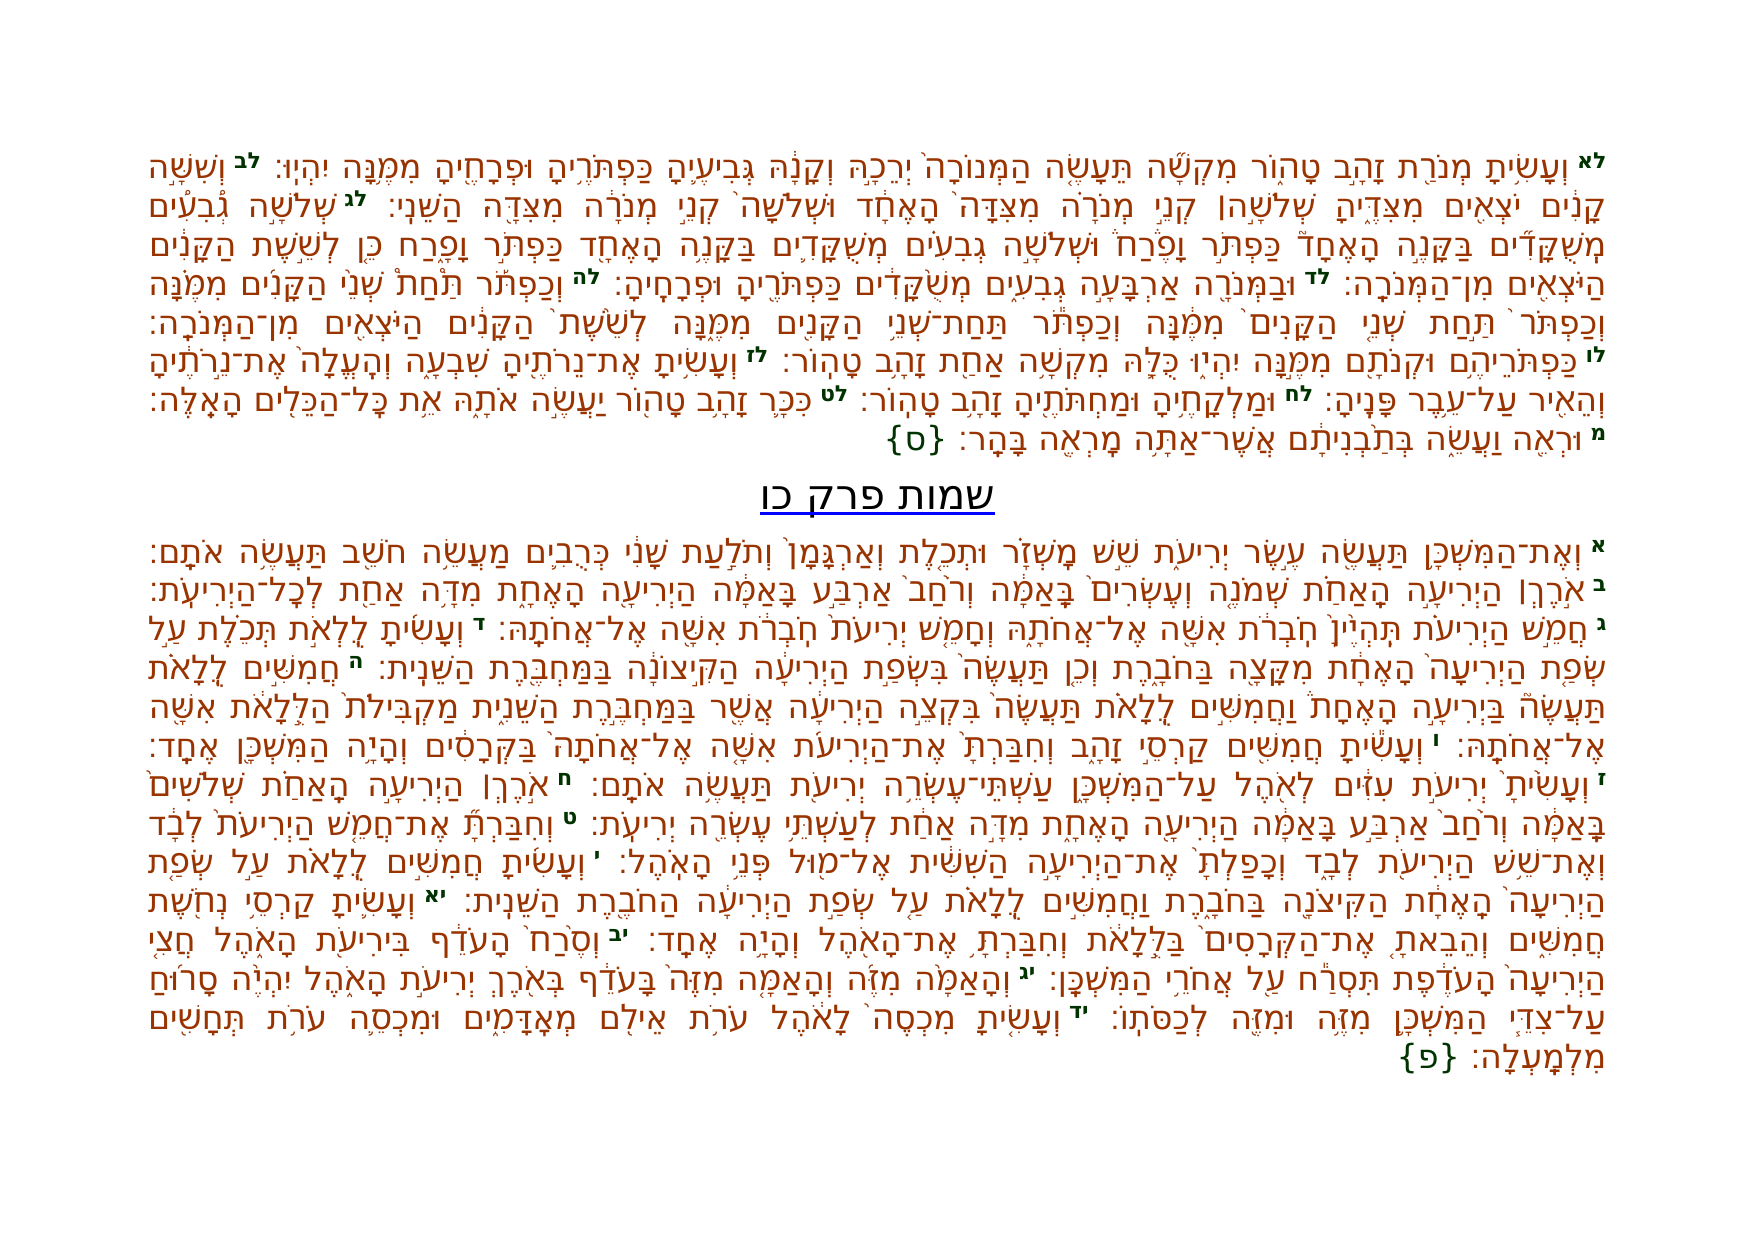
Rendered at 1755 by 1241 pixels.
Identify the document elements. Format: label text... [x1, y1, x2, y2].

text א וְאֶת־הַמִּשְׁכָּ֥ן תַּעֲשֶׂ֖ה עֶ֣שֶׂר יְרִיעֹ֑ת שֵׁ֣שׁ מׇשְׁזָ֗ר וּתְכֵ֤לֶת וְאַרְגָּמָן֙ וְתֹלַ֣עַת שָׁנִ֔י כְּרֻבִ֛ים מַעֲשֵׂ֥ה חֹשֵׁ֖ב תַּעֲשֶׂ֥ה אֹתָֽם׃ ב אֹ֣רֶךְ׀ הַיְרִיעָ֣ה הָֽאַחַ֗ת שְׁמֹנֶ֤ה וְעֶשְׂרִים֙ בָּֽאַמָּ֔ה וְרֹ֙חַב֙ אַרְבַּ֣ע בָּאַמָּ֔ה הַיְרִיעָ֖ה הָאֶחָ֑ת מִדָּ֥ה אַחַ֖ת לְכׇל־הַיְרִיעֹֽת׃ ג חֲמֵ֣שׁ הַיְרִיעֹ֗ת תִּֽהְיֶ֙יןָ֙ חֹֽבְרֹ֔ת אִשָּׁ֖ה אֶל־אֲחֹתָ֑הּ וְחָמֵ֤שׁ יְרִיעֹת֙ חֹֽבְרֹ֔ת אִשָּׁ֖ה אֶל־אֲחֹתָֽהּ׃ ד וְעָשִׂ֜יתָ לֻֽלְאֹ֣ת תְּכֵ֗לֶת עַ֣ל שְׂפַ֤ת הַיְרִיעָה֙ הָאֶחָ֔ת מִקָּצָ֖ה בַּחֹבָ֑רֶת וְכֵ֤ן תַּעֲשֶׂה֙ בִּשְׂפַ֣ת הַיְרִיעָ֔ה הַקִּ֣יצוֹנָ֔ה בַּמַּחְבֶּ֖רֶת הַשֵּׁנִֽית׃ ה חֲמִשִּׁ֣ים לֻֽלָאֹ֗ת תַּעֲשֶׂה֮ בַּיְרִיעָ֣ה הָאֶחָת֒ וַחֲמִשִּׁ֣ים לֻֽלָאֹ֗ת תַּעֲשֶׂה֙ בִּקְצֵ֣ה הַיְרִיעָ֔ה אֲשֶׁ֖ר בַּמַּחְבֶּ֣רֶת הַשֵּׁנִ֑ית מַקְבִּילֹת֙ הַלֻּ֣לָאֹ֔ת אִשָּׁ֖ה אֶל־אֲחֹתָֽהּ׃ ו וְעָשִׂ֕יתָ חֲמִשִּׁ֖ים קַרְסֵ֣י זָהָ֑ב וְחִבַּרְתָּ֨ אֶת־הַיְרִיעֹ֜ת אִשָּׁ֤ה אֶל־אֲחֹתָהּ֙ בַּקְּרָסִ֔ים וְהָיָ֥ה הַמִּשְׁכָּ֖ן אֶחָֽד׃ ז וְעָשִׂ֙יתָ֙ יְרִיעֹ֣ת עִזִּ֔ים לְאֹ֖הֶל עַל־הַמִּשְׁכָּ֑ן עַשְׁתֵּי־עֶשְׂרֵ֥ה יְרִיעֹ֖ת תַּעֲשֶׂ֥ה אֹתָֽם׃ ח אֹ֣רֶךְ׀ הַיְרִיעָ֣ה הָֽאַחַ֗ת שְׁלֹשִׁים֙ בָּֽאַמָּ֔ה וְרֹ֙חַב֙ אַרְבַּ֣ע בָּאַמָּ֔ה הַיְרִיעָ֖ה הָאֶחָ֑ת מִדָּ֣ה אַחַ֔ת לְעַשְׁתֵּ֥י עֶשְׂרֵ֖ה יְרִיעֹֽת׃ ט וְחִבַּרְתָּ֞ אֶת־חֲמֵ֤שׁ הַיְרִיעֹת֙ לְבָ֔ד וְאֶת־שֵׁ֥שׁ הַיְרִיעֹ֖ת לְבָ֑ד וְכָפַלְתָּ֙ אֶת־הַיְרִיעָ֣ה הַשִּׁשִּׁ֔ית אֶל־מ֖וּל פְּנֵ֥י הָאֹֽהֶל׃ י וְעָשִׂ֜יתָ חֲמִשִּׁ֣ים לֻֽלָאֹ֗ת עַ֣ל שְׂפַ֤ת הַיְרִיעָה֙ הָֽאֶחָ֔ת הַקִּיצֹנָ֖ה בַּחֹבָ֑רֶת וַחֲמִשִּׁ֣ים לֻֽלָאֹ֗ת עַ֚ל שְׂפַ֣ת הַיְרִיעָ֔ה הַחֹבֶ֖רֶת הַשֵּׁנִֽית׃ יא וְעָשִׂ֛יתָ קַרְסֵ֥י נְחֹ֖שֶׁת חֲמִשִּׁ֑ים וְהֵבֵאתָ֤ אֶת־הַקְּרָסִים֙ בַּלֻּ֣לָאֹ֔ת וְחִבַּרְתָּ֥ אֶת־הָאֹ֖הֶל וְהָיָ֥ה אֶחָֽד׃ יב וְסֶ֙רַח֙ הָעֹדֵ֔ף בִּירִיעֹ֖ת הָאֹ֑הֶל חֲצִ֤י הַיְרִיעָה֙ הָעֹדֶ֔פֶת תִּסְרַ֕ח עַ֖ל אֲחֹרֵ֥י הַמִּשְׁכָּֽן׃ יג וְהָאַמָּ֨ה מִזֶּ֜ה וְהָאַמָּ֤ה מִזֶּה֙ בָּעֹדֵ֔ף בְּאֹ֖רֶךְ יְרִיעֹ֣ת הָאֹ֑הֶל יִהְיֶ֨ה סָר֜וּחַ עַל־צִדֵּ֧י הַמִּשְׁכָּ֛ן מִזֶּ֥ה וּמִזֶּ֖ה לְכַסֹּתֽוֹ׃ יד וְעָשִׂ֤יתָ מִכְסֶה֙ לָאֹ֔הֶל עֹרֹ֥ת אֵילִ֖ם מְאׇדָּמִ֑ים וּמִכְסֵ֛ה עֹרֹ֥ת תְּחָשִׁ֖ים מִלְמָֽעְלָה׃ {פ} [148, 532, 1606, 1076]
text שמות פרק כו [148, 471, 1606, 519]
text לא וְעָשִׂ֥יתָ מְנֹרַ֖ת זָהָ֣ב טָה֑וֹר מִקְשָׁ֞ה תֵּעָשֶׂ֤ה הַמְּנוֹרָה֙ יְרֵכָ֣הּ וְקָנָ֔הּ גְּבִיעֶ֛יהָ כַּפְתֹּרֶ֥יהָ וּפְרָחֶ֖יהָ מִמֶּ֥נָּה יִהְיֽוּ׃ לב וְשִׁשָּׁ֣ה קָנִ֔ים יֹצְאִ֖ים מִצִּדֶּ֑יהָ שְׁלֹשָׁ֣ה׀ קְנֵ֣י מְנֹרָ֗ה מִצִּדָּהּ֙ הָאֶחָ֔ד וּשְׁלֹשָׁה֙ קְנֵ֣י מְנֹרָ֔ה מִצִּדָּ֖הּ הַשֵּׁנִֽי׃ לג שְׁלֹשָׁ֣ה גְ֠בִעִ֠ים מְֽשֻׁקָּדִ֞ים בַּקָּנֶ֣ה הָאֶחָד֮ כַּפְתֹּ֣ר וָפֶ֒רַח֒ וּשְׁלֹשָׁ֣ה גְבִעִ֗ים מְשֻׁקָּדִ֛ים בַּקָּנֶ֥ה הָאֶחָ֖ד כַּפְתֹּ֣ר וָפָ֑רַח כֵּ֚ן לְשֵׁ֣שֶׁת הַקָּנִ֔ים הַיֹּצְאִ֖ים מִן־הַמְּנֹרָֽה׃ לד וּבַמְּנֹרָ֖ה אַרְבָּעָ֣ה גְבִעִ֑ים מְשֻׁ֨קָּדִ֔ים כַּפְתֹּרֶ֖יהָ וּפְרָחֶֽיהָ׃ לה וְכַפְתֹּ֡ר תַּ֩חַת֩ שְׁנֵ֨י הַקָּנִ֜ים מִמֶּ֗נָּה וְכַפְתֹּר֙ תַּ֣חַת שְׁנֵ֤י הַקָּנִים֙ מִמֶּ֔נָּה וְכַפְתֹּ֕ר תַּחַת־שְׁנֵ֥י הַקָּנִ֖ים מִמֶּ֑נָּה לְשֵׁ֙שֶׁת֙ הַקָּנִ֔ים הַיֹּצְאִ֖ים מִן־הַמְּנֹרָֽה׃ לו כַּפְתֹּרֵיהֶ֥ם וּקְנֹתָ֖ם מִמֶּ֣נָּה יִהְי֑וּ כֻּלָּ֛הּ מִקְשָׁ֥ה אַחַ֖ת זָהָ֥ב טָהֽוֹר׃ לז וְעָשִׂ֥יתָ אֶת־נֵרֹתֶ֖יהָ שִׁבְעָ֑ה וְהֶֽעֱלָה֙ אֶת־נֵ֣רֹתֶ֔יהָ וְהֵאִ֖יר עַל־עֵ֥בֶר פָּנֶֽיהָ׃ לח וּמַלְקָחֶ֥יהָ וּמַחְתֹּתֶ֖יהָ זָהָ֥ב טָהֽוֹר׃ לט כִּכָּ֛ר זָהָ֥ב טָה֖וֹר יַעֲשֶׂ֣ה אֹתָ֑הּ אֵ֥ת כׇּל־הַכֵּלִ֖ים הָאֵֽלֶּה׃ מ וּרְאֵ֖ה וַעֲשֵׂ֑ה בְּתַ֨בְנִיתָ֔ם אֲשֶׁר־אַתָּ֥ה מׇרְאֶ֖ה בָּהָֽר׃ {ס} [148, 148, 1606, 458]
